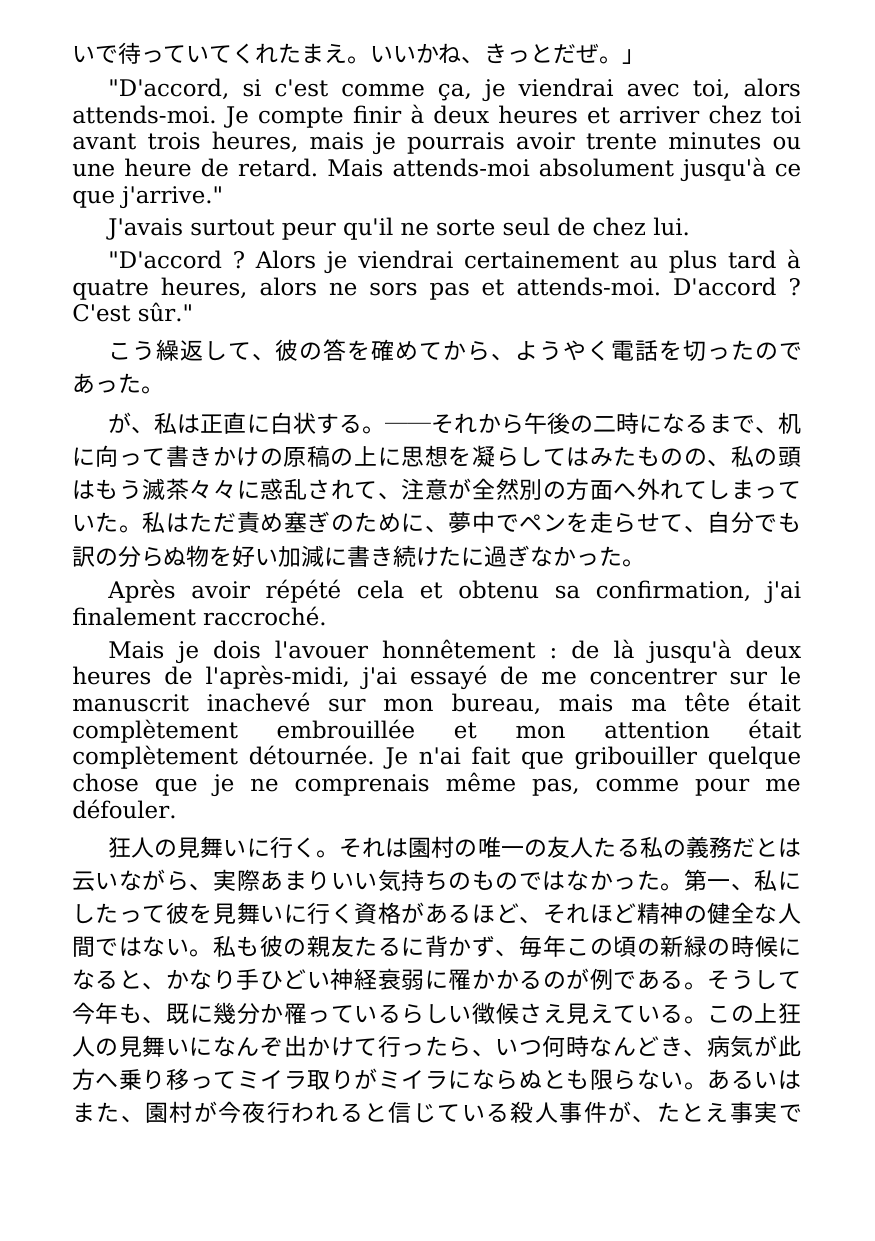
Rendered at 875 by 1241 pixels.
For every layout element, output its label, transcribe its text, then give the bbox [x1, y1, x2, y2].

text "D'accord ? Alors je viendrai certainement au plus tard à quatre heures, alors ne sors pas et attends-moi. D'accord ? C'est sûr." [72, 247, 802, 327]
text Mais je dois l'avouer honnêtement : de là jusqu'à deux heures de l'après-midi, j'ai essayé de me concentrer sur le manuscrit inachevé sur mon bureau, mais ma tête était complètement embrouillée et mon attention était complètement détournée. Je n'ai fait que gribouiller quelque chose que je ne comprenais même pas, comme pour me défouler. [72, 637, 802, 823]
text 狂人の見舞いに行く。それは園村の唯一の友人たる私の義務だとは云いながら、実際あまりいい気持ちのものではなかった。第一、私にしたって彼を見舞いに行く資格があるほど、それほど精神の健全な人間ではない。私も彼の親友たるに背かず、毎年この頃の新緑の時候になると、かなり手ひどい神経衰弱に罹かかるのが例である。そうして今年も、既に幾分か罹っているらしい徴候さえ見えている。この上狂人の見舞いになんぞ出かけて行ったら、いつ何時なんどき、病気が此方へ乗り移ってミイラ取りがミイラにならぬとも限らない。あるいはまた、園村が今夜行われると信じている殺人事件が、たとえ事実で [72, 829, 802, 1128]
text Après avoir répété cela et obtenu sa confirmation, j'ai finalement raccroché. [72, 577, 802, 631]
text いで待っていてくれたまえ。いいかね、きっとだぜ。」 [72, 36, 802, 69]
text が、私は正直に白状する。──それから午後の二時になるまで、机に向って書きかけの原稿の上に思想を凝らしてはみたものの、私の頭はもう滅茶々々に惑乱されて、注意が全然別の方面へ外れてしまっていた。私はただ責め塞ぎのために、夢中でペンを走らせて、自分でも訳の分らぬ物を好い加減に書き続けたに過ぎなかった。 [72, 405, 802, 572]
text J'avais surtout peur qu'il ne sorte seul de chez lui. [72, 214, 802, 241]
text こう繰返して、彼の答を確めてから、ようやく電話を切ったのであった。 [72, 333, 802, 399]
text "D'accord, si c'est comme ça, je viendrai avec toi, alors attends-moi. Je compte finir à deux heures et arriver chez toi avant trois heures, mais je pourrais avoir trente minutes ou une heure de retard. Mais attends-moi absolument jusqu'à ce que j'arrive." [72, 75, 802, 208]
